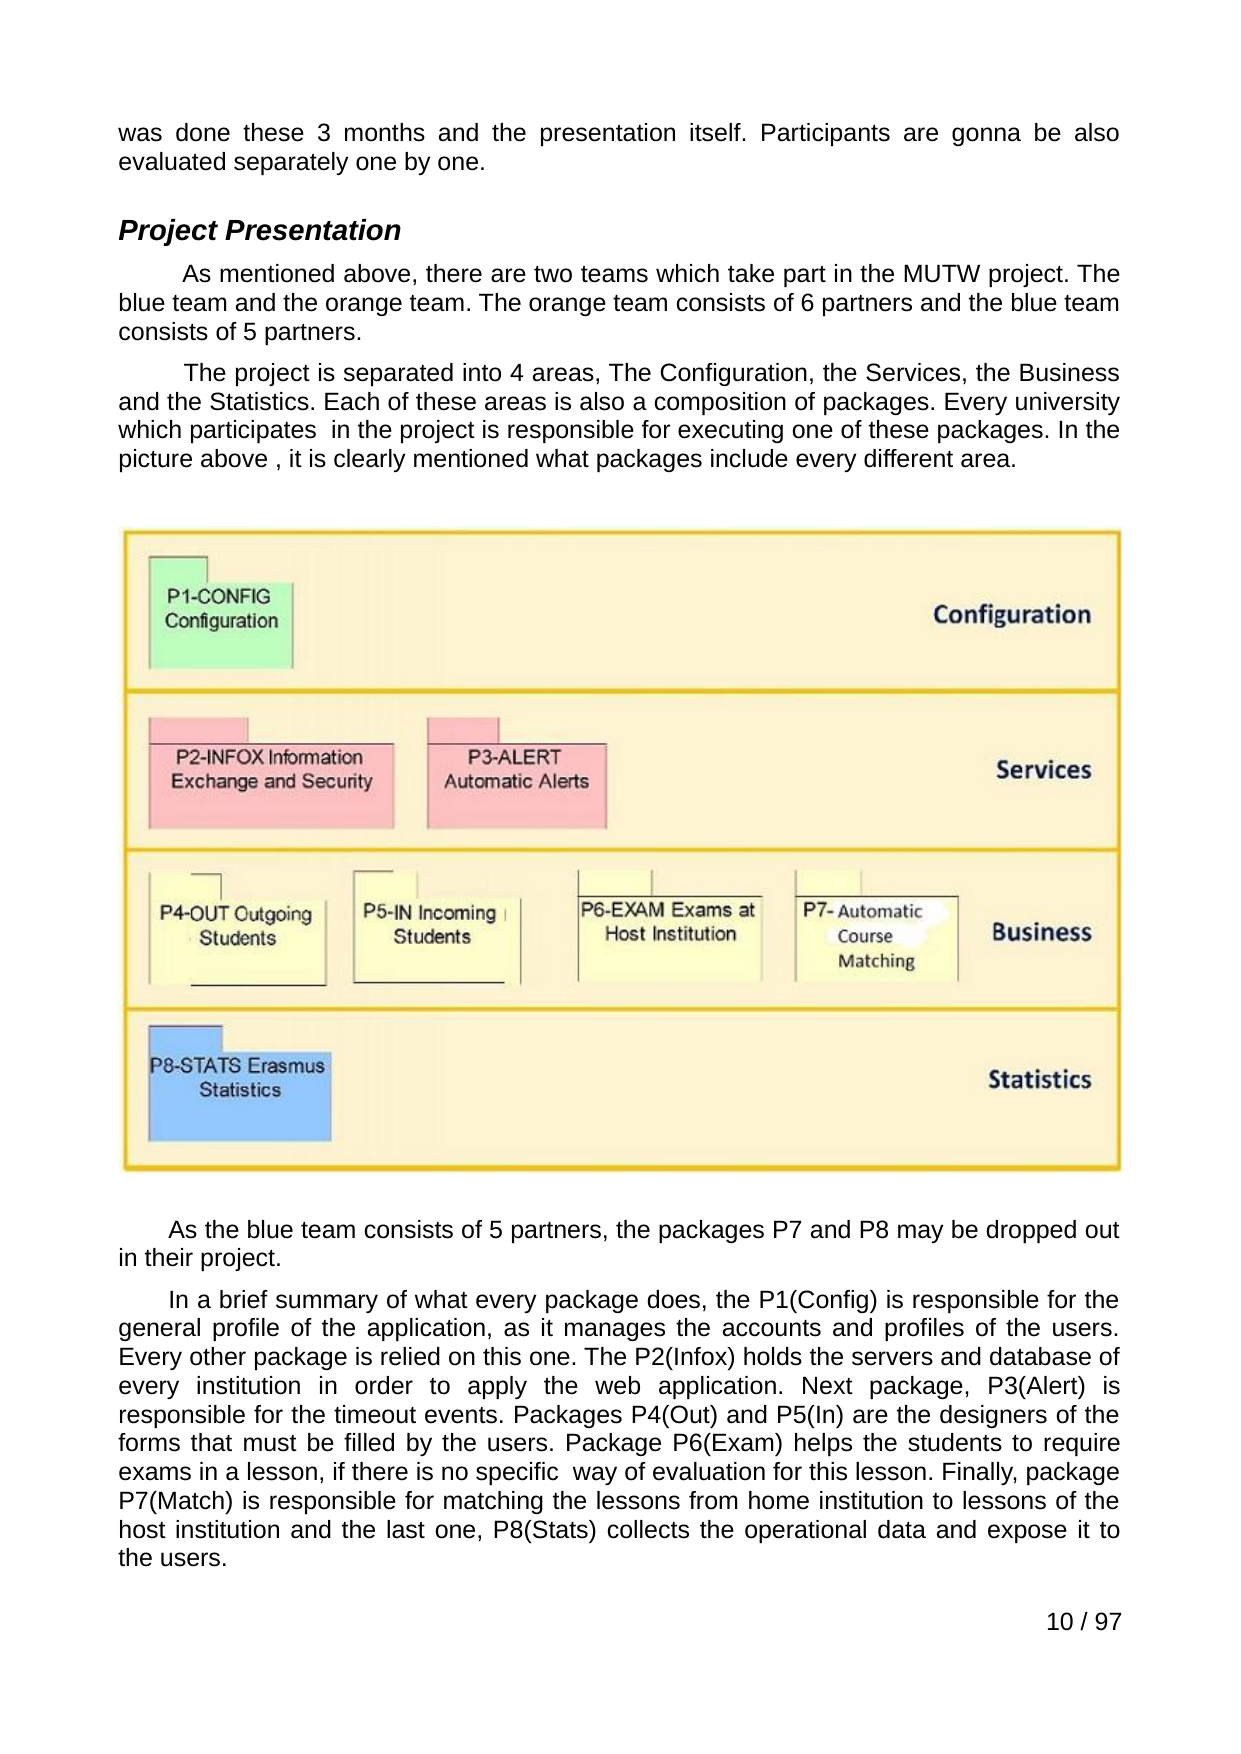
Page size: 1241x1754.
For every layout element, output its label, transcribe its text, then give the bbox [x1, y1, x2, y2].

subtitle Project Presentation [118, 213, 1122, 247]
text As the blue team consists of 5 partners, the packages P7 and P8 may be dropped out in their project. [118, 1215, 1122, 1272]
text In a brief summary of what every package does, the P1(Config) is responsible for the general profile of the application, as it manages the accounts and profiles of the users. Every other package is relied on this one. The P2(Infox) holds the servers and database of every institution in order to apply the web application. Next package, P3(Alert) is responsible for the timeout events. Packages P4(Out) and P5(In) are the designers of the forms that must be filled by the users. Package P6(Exam) helps the students to require exams in a lesson, if there is no specific way of evaluation for this lesson. Finally, package P7(Match) is responsible for matching the lessons from home institution to lessons of the host institution and the last one, P8(Stats) collects the operational data and expose it to the users. [118, 1285, 1122, 1572]
text The project is separated into 4 areas, The Configuration, the Services, the Business and the Statistics. Each of these areas is also a composition of packages. Every university which participates in the project is responsible for executing one of these packages. In the picture above , it is clearly mentioned what packages include every different area. [118, 358, 1122, 473]
text As mentioned above, there are two teams which take part in the MUTW project. The blue team and the orange team. The orange team consists of 6 partners and the blue team consists of 5 partners. [118, 259, 1122, 345]
text was done these 3 months and the presentation itself. Participants are gonna be also evaluated separately one by one. [118, 118, 1122, 176]
